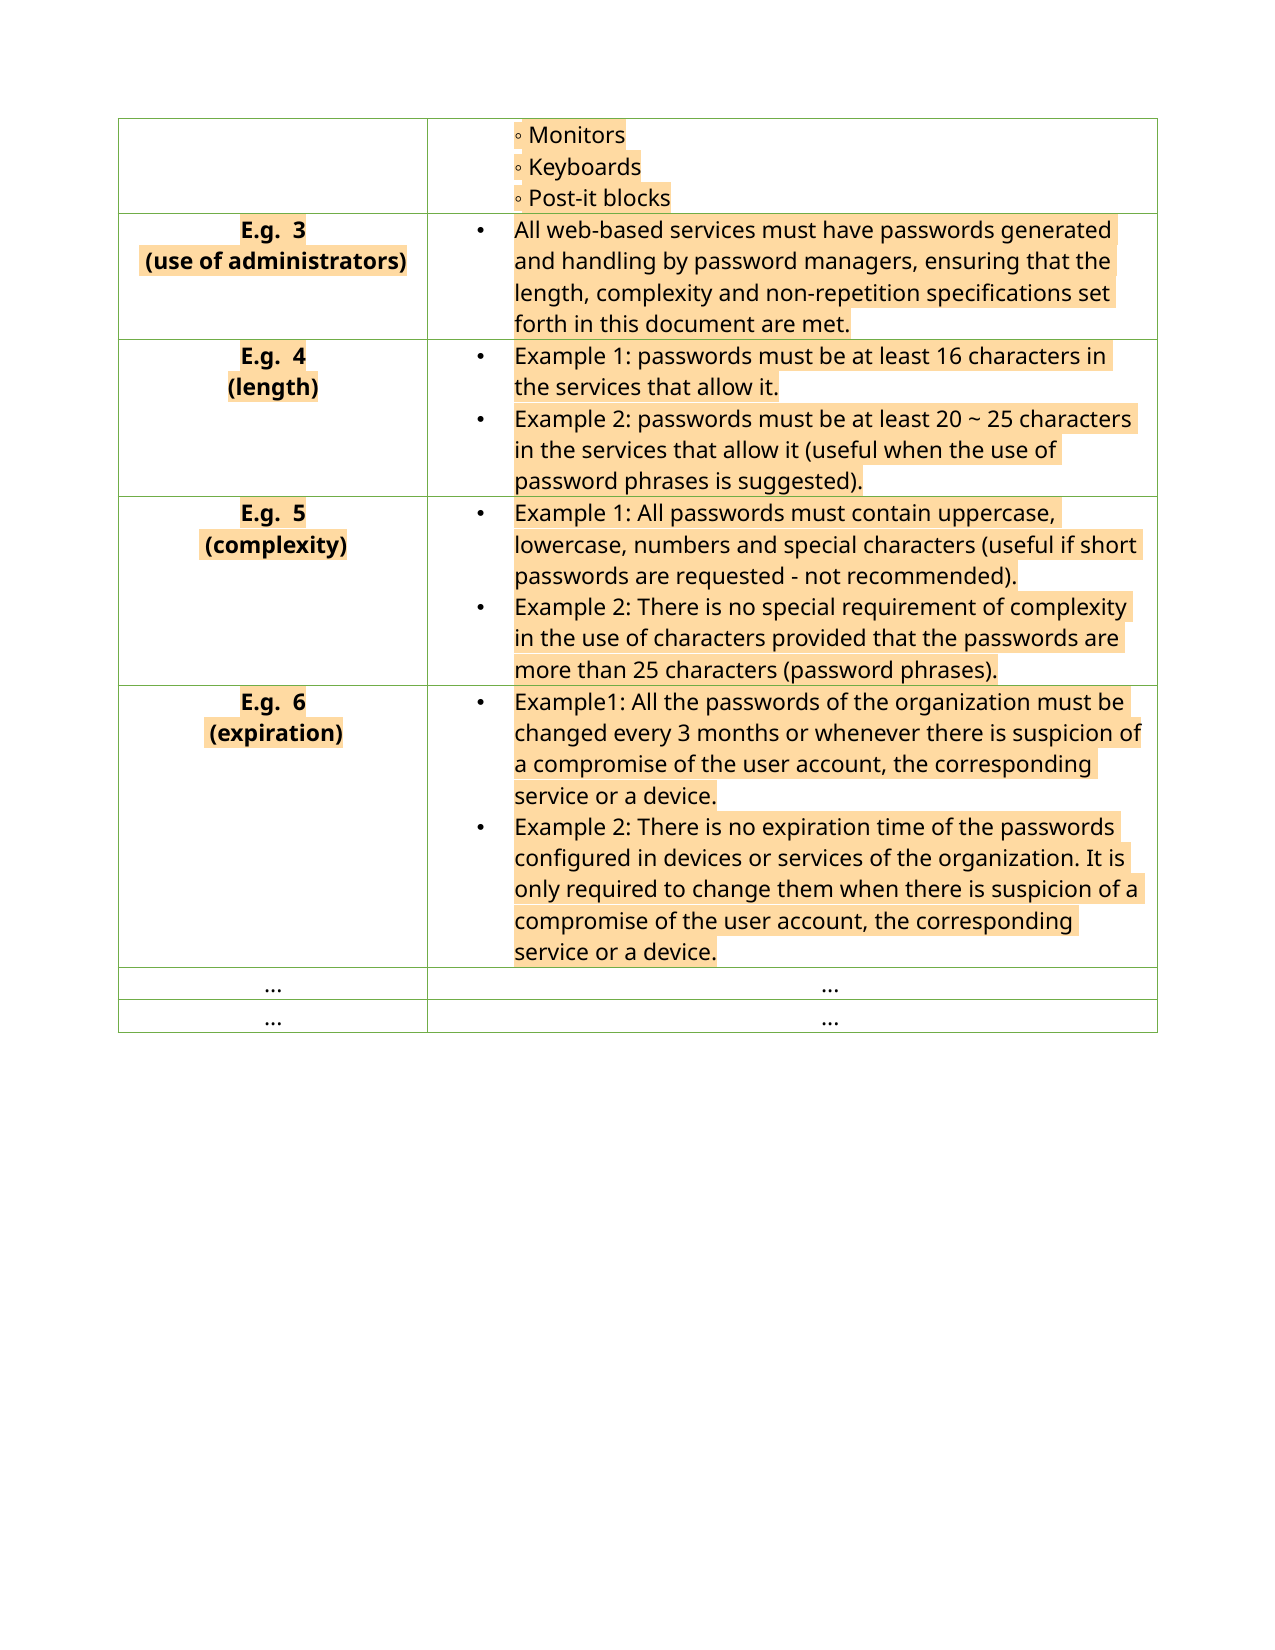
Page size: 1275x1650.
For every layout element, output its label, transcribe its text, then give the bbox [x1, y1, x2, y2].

table_cell ... [428, 1000, 1157, 1032]
table_cell E.g. 6 (expiration) [119, 686, 427, 967]
table_cell Example 1: All passwords must contain uppercase, lowercase, numbers and special characters (useful if short passwords are requested - not recommended). Example 2: There is no special requirement of complexity in the use of characters provided that the passwords are more than 25 characters (password phrases). [428, 497, 1157, 685]
table_cell Example1: All the passwords of the organization must be changed every 3 months or whenever there is suspicion of a compromise of the user account, the corresponding service or a device. Example 2: There is no expiration time of the passwords configured in devices or services of the organization. It is only required to change them when there is suspicion of a compromise of the user account, the corresponding service or a device. [428, 686, 1157, 967]
table_cell [119, 119, 427, 213]
table_cell All web-based services must have passwords generated and handling by password managers, ensuring that the length, complexity and non-repetition specifications set forth in this document are met. [428, 214, 1157, 339]
table_cell E.g. 3 (use of administrators) [119, 214, 427, 339]
table_cell ... [119, 1000, 427, 1032]
table_cell ◦ Monitors ◦ Keyboards ◦ Post-it blocks [428, 119, 1157, 213]
table_cell E.g. 5 (complexity) [119, 497, 427, 685]
table_cell ... [119, 968, 427, 999]
table_cell ... [428, 968, 1157, 999]
table_cell Example 1: passwords must be at least 16 characters in the services that allow it. Example 2: passwords must be at least 20 ~ 25 characters in the services that allow it (useful when the use of password phrases is suggested). [428, 340, 1157, 496]
table_cell E.g. 4 (length) [119, 340, 427, 496]
